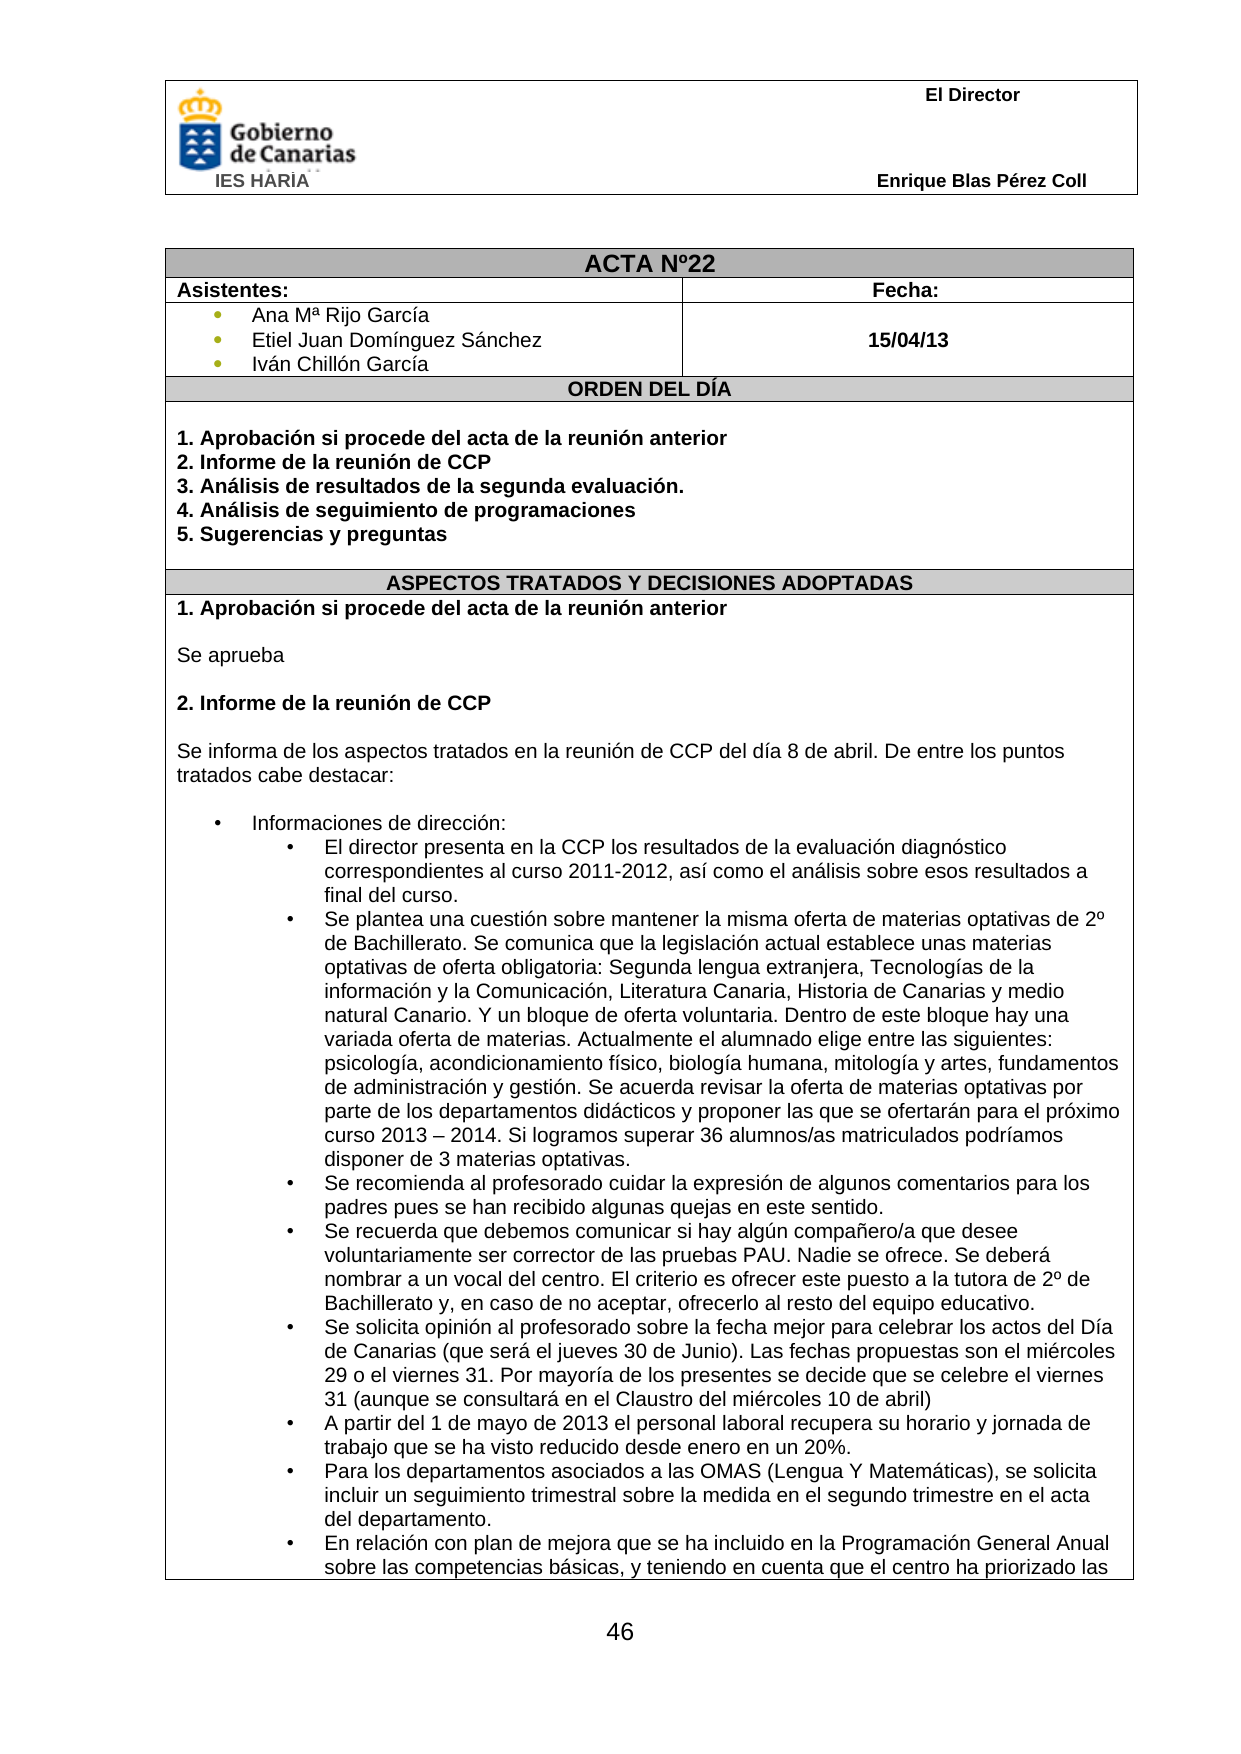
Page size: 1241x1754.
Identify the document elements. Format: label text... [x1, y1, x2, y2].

table_cell ASPECTOS TRATADOS Y DECISIONES ADOPTADAS [166, 570, 1133, 594]
picture [173, 85, 359, 172]
table_cell Asistentes: [166, 278, 682, 302]
table_cell 1. Aprobación si procede del acta de la reunión anterior Se aprueba 2. Informe de la reunión de CCP Se informa de los aspectos tratados en la reunión de CCP del día 8 de abril. De entre los puntos tratados cabe destacar: Informaciones de dirección: El director presenta en la CCP los resultados de la evaluación diagnóstico correspondientes al curso 2011-2012, así como el análisis sobre esos resultados a final del curso. Se plantea una cuestión sobre mantener la misma oferta de materias optativas de 2º de Bachillerato. Se comunica que la legislación actual establece unas materias optativas de oferta obligatoria: Segunda lengua extranjera, Tecnologías de la información y la Comunicación, Literatura Canaria, Historia de Canarias y medio natural Canario. Y un bloque de oferta voluntaria. Dentro de este bloque hay una variada oferta de materias. Actualmente el alumnado elige entre las siguientes: psicología, acondicionamiento físico, biología humana, mitología y artes, fundamentos de administración y gestión. Se acuerda revisar la oferta de materias optativas por parte de los departamentos didácticos y proponer las que se ofertarán para el próximo curso 2013 – 2014. Si logramos superar 36 alumnos/as matriculados podríamos disponer de 3 materias optativas. Se recomienda al profesorado cuidar la expresión de algunos comentarios para los padres pues se han recibido algunas quejas en este sentido. Se recuerda que debemos comunicar si hay algún compañero/a que desee voluntariamente ser corrector de las pruebas PAU. Nadie se ofrece. Se deberá nombrar a un vocal del centro. El criterio es ofrecer este puesto a la tutora de 2º de Bachillerato y, en caso de no aceptar, ofrecerlo al resto del equipo educativo. Se solicita opinión al profesorado sobre la fecha mejor para celebrar los actos del Día de Canarias (que será el jueves 30 de Junio). Las fechas propuestas son el miércoles 29 o el viernes 31. Por mayoría de los presentes se decide que se celebre el viernes 31 (aunque se consultará en el Claustro del miércoles 10 de abril) A partir del 1 de mayo de 2013 el personal laboral recupera su horario y jornada de trabajo que se ha visto reducido desde enero en un 20%. Para los departamentos asociados a las OMAS (Lengua Y Matemáticas), se solicita incluir un seguimiento trimestral sobre la medida en el segundo trimestre en el acta del departamento. En relación con plan de mejora que se ha incluido en la Programación General Anual sobre las competencias básicas, y teniendo en cuenta que el centro ha priorizado las siguientes: Autonomía e iniciativa personal. Competencia social y ciudadana. Aprender a aprender. Teniendo en cuenta también que según los resultados de las pruebas de diagnóstico del año anterior han sido peores que los de la media de Canarias en las competencias de comunicación lingüística y competencia matemática: Se solicita a cada departamento didáctico que incluya en el acta de su reunión un análisis sobre las medidas que ha puesto en marcha en el segundo trimestre para mejorar los resultados en dichas competencias. Informaciones de vicedirección: La próxima semana se trabajará en el proyecto “Inspira Kid” con los grupos de 1º ESO A y 2º ESO C. Serán las dos últimas horas de Lunes a Miércoles, y las tres últimas horas los jueves y viernes. Ruegos y preguntas: Desde el departamento de sociales se propone que las llaves de las aulas se depositen en conserjería durante los recreos. Desde departamento de Biología se pregunta si algún compañero se ha ofrecido a acompañar al pabellón durante los recreos al alumnado de 1º ciclo de la ESO. El representante del departamento se ofrece voluntariamente a acompañar al alumnado, aunque entiende que debe ser un ofrecimiento por parte de los compañeros que hagan guardias de recreo. 3. Análisis de resultados de la segunda evaluación. Se aprueba el análisis de resultados que se adjunta a esta acta como Anexo I 4. Seguimiento del plan de mejora del centro Se incorporan a las actividades de clase contenidos relacionados con el plan de mejora. Entre ellas destacar: Propuesta de lectura de libros para el periodo de navidad relacionadas con los contenidos del ciclo y de carácter divulgativo relacionados con la informática en general. Uso del recurso de la lectura en voz alta y debates. Realización de gráficas en la unidad sobre hojas de cálculo del módulo de ofimática y en la optativa de 4º de ESO 5. Análisis de seguimiento de programaciones Se comentan los contenidos impartidos en cada módulo y materias y se debaten propuestas de coordinación y de posibles actividades a realizar. 6. Sugerencias y preguntas No hay [166, 595, 1133, 1578]
table_cell 15/04/13 [683, 303, 1133, 376]
table_cell Ana Mª Rijo García Etiel Juan Domínguez Sánchez Iván Chillón García [166, 303, 682, 376]
table_header ACTA Nº22 [166, 249, 1133, 277]
table_cell ORDEN DEL DÍA [166, 377, 1133, 401]
table_cell 1. Aprobación si procede del acta de la reunión anterior 2. Informe de la reunión de CCP 3. Análisis de resultados de la segunda evaluación. 4. Análisis de seguimiento de programaciones 5. Sugerencias y preguntas [166, 402, 1133, 569]
table_cell Fecha: [683, 278, 1133, 302]
